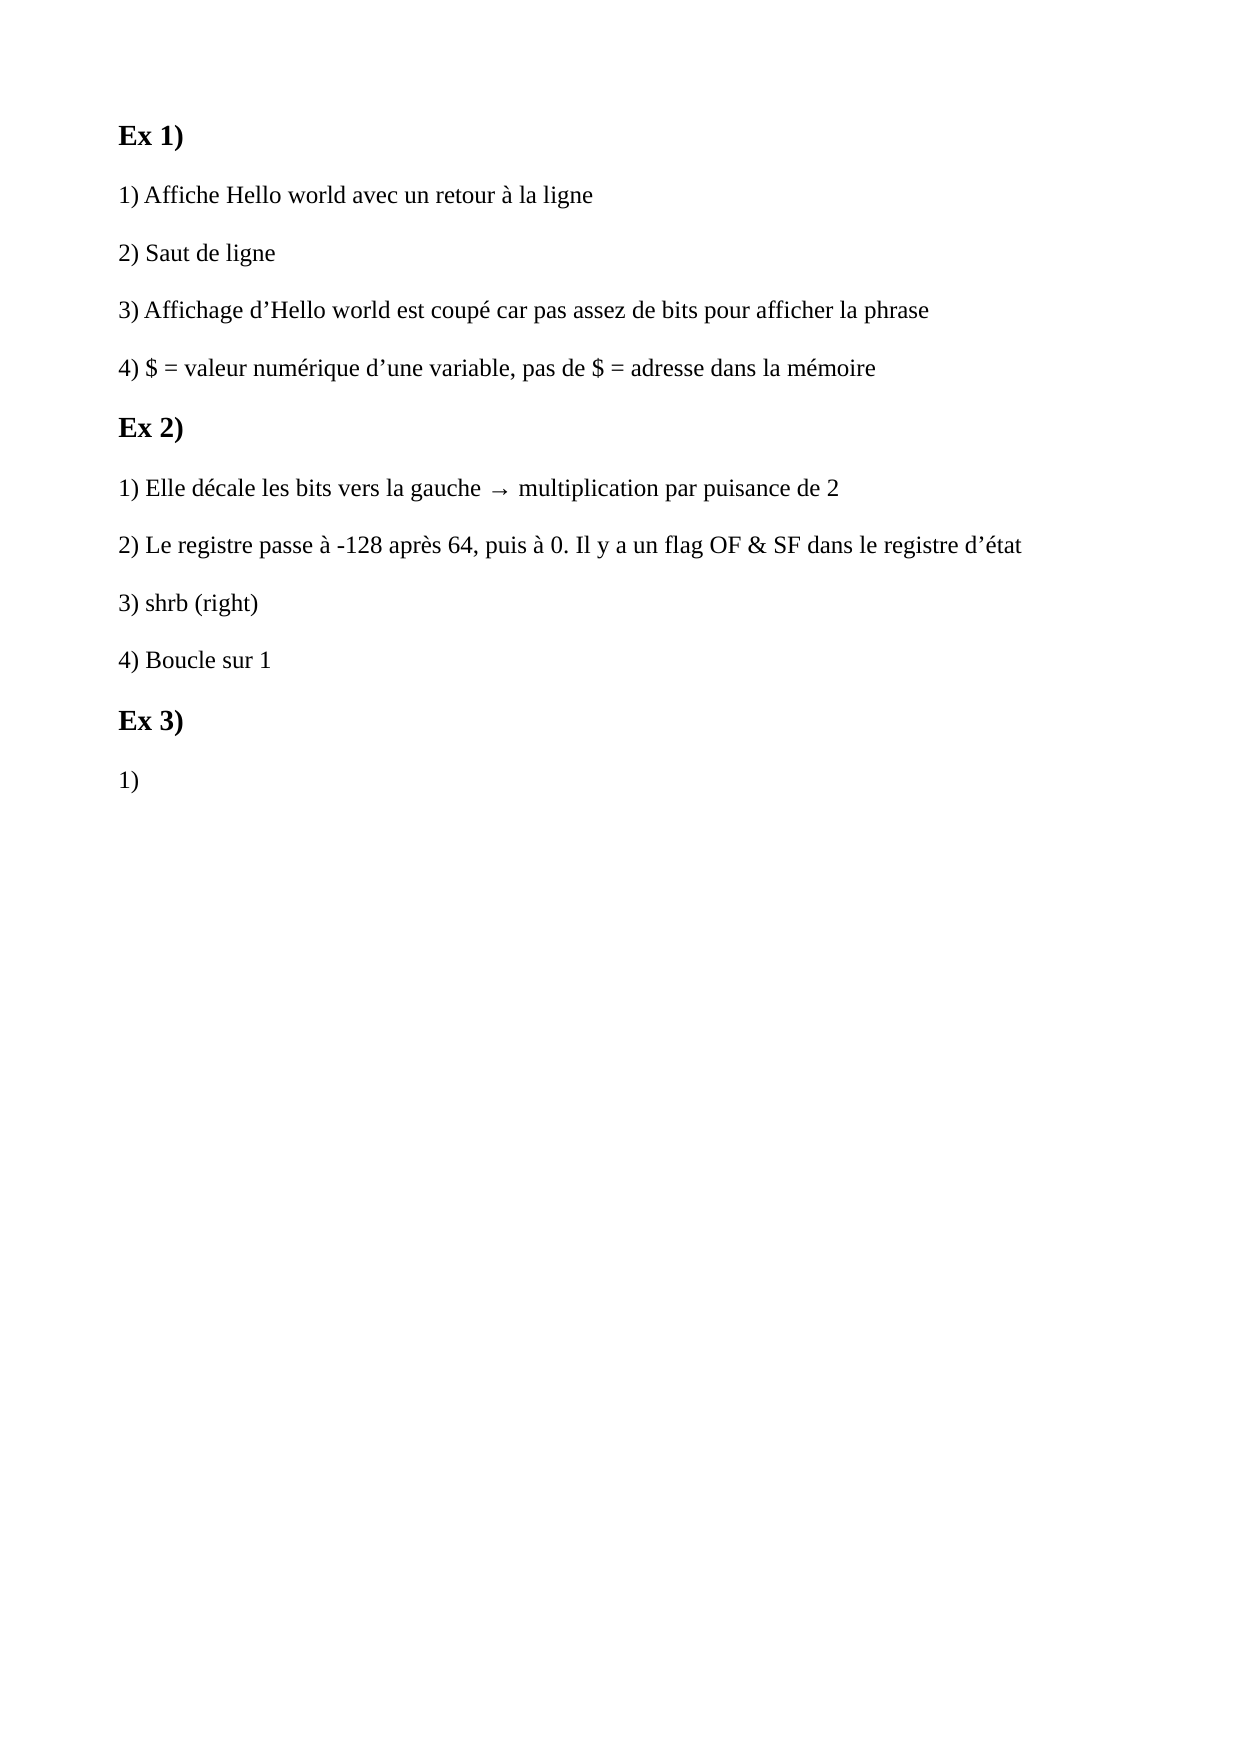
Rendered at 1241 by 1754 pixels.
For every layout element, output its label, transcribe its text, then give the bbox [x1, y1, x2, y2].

text 1) Elle décale les bits vers la gauche → multiplication par puisance de 2 [118, 473, 1122, 501]
text 3) Affichage d’Hello world est coupé car pas assez de bits pour afficher la phrase [118, 295, 1122, 324]
text 1) [118, 765, 1122, 794]
text 2) Saut de ligne [118, 238, 1122, 267]
text Ex 1) [118, 118, 1122, 152]
text 1) Affiche Hello world avec un retour à la ligne [118, 180, 1122, 209]
text 4) $ = valeur numérique d’une variable, pas de $ = adresse dans la mémoire [118, 353, 1122, 382]
text 4) Boucle sur 1 [118, 645, 1122, 674]
text Ex 2) [118, 410, 1122, 444]
text Ex 3) [118, 703, 1122, 736]
text 3) shrb (right) [118, 588, 1122, 616]
text 2) Le registre passe à -128 après 64, puis à 0. Il y a un flag OF & SF dans le registre d’état [118, 530, 1122, 559]
